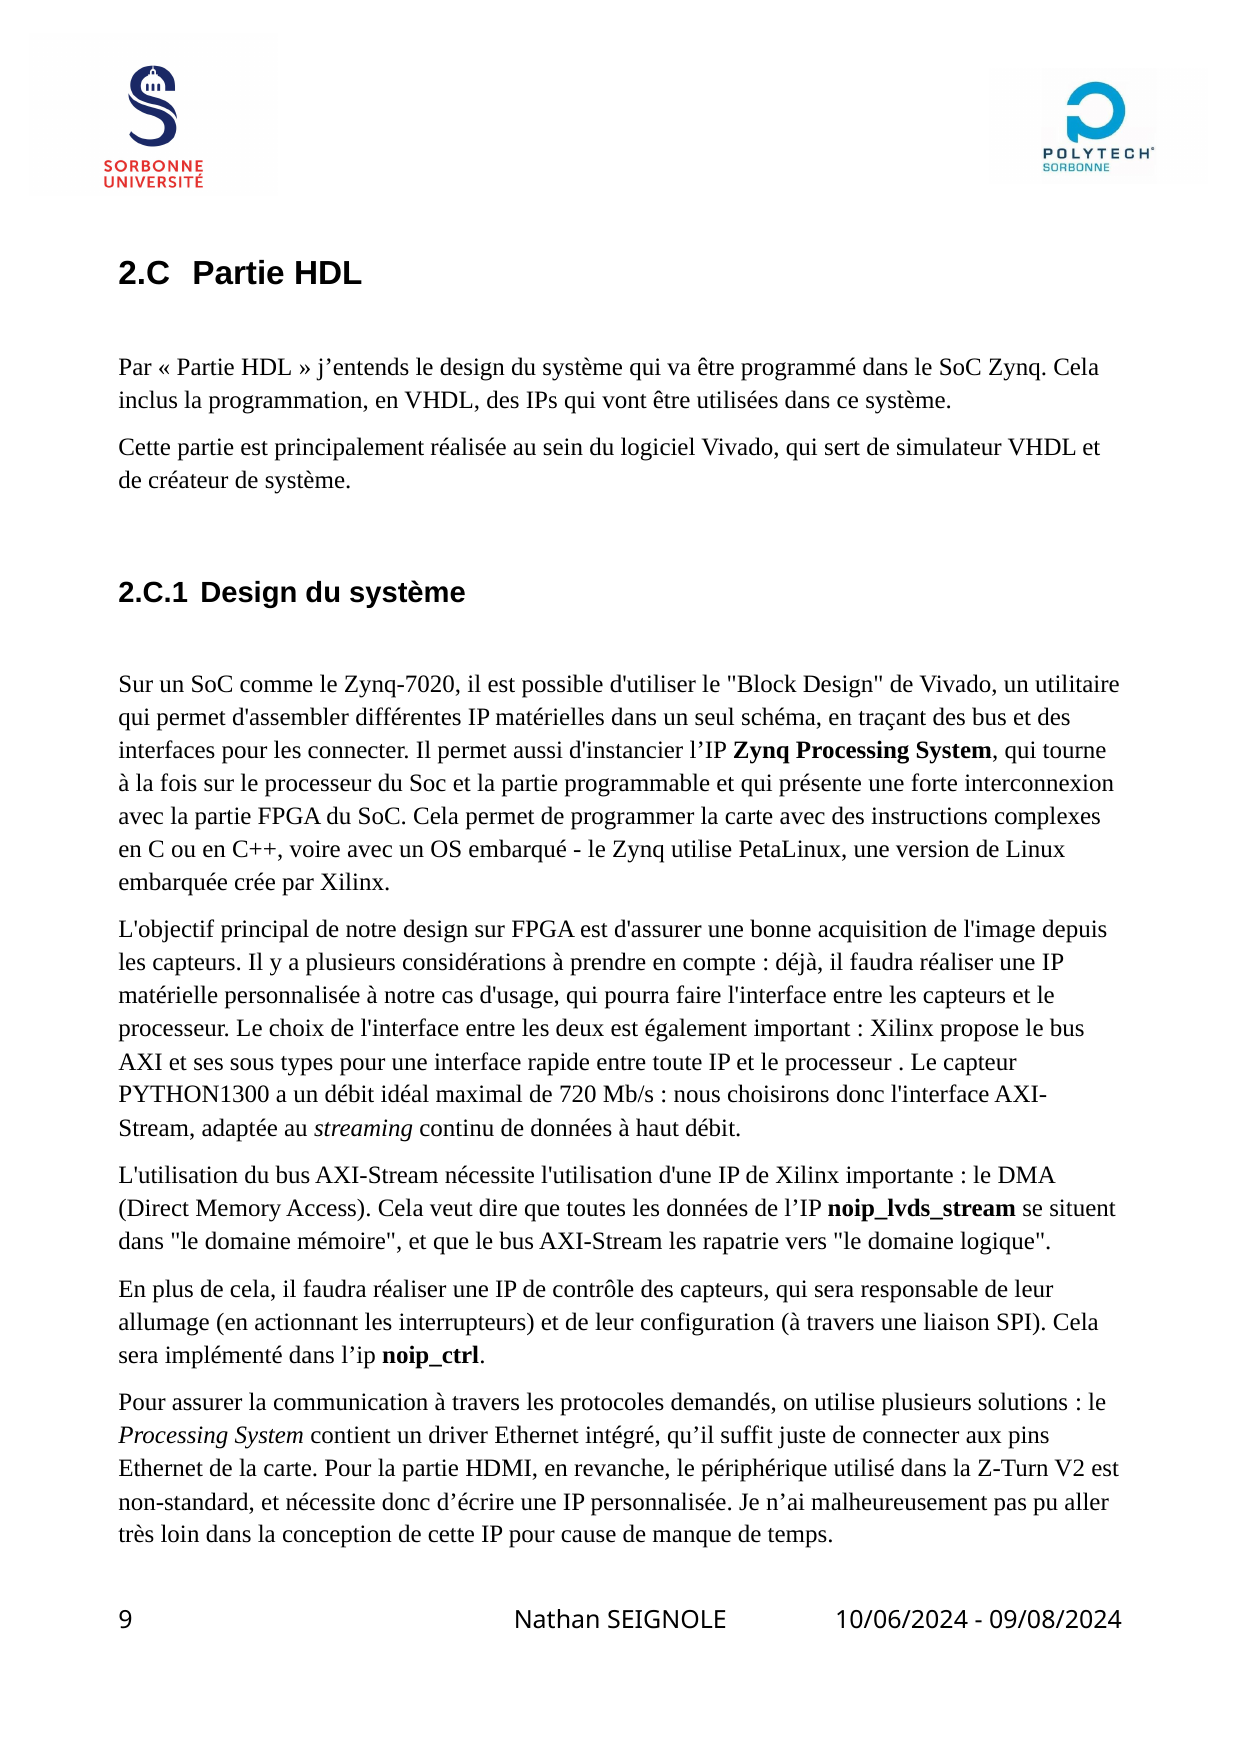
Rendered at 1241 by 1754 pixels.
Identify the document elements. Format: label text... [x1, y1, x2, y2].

text Cette partie est principalement réalisée au sein du logiciel Vivado, qui sert de simulateur VHDL et de créateur de système. [118, 432, 1122, 494]
text Pour assurer la communication à travers les protocoles demandés, on utilise plusieurs solutions : le Processing System contient un driver Ethernet intégré, qu’il suffit juste de connecter aux pins Ethernet de la carte. Pour la partie HDMI, en revanche, le périphérique utilisé dans la Z-Turn V2 est non-standard, et nécessite donc d’écrire une IP personnalisée. Je n’ai malheureusement pas pu aller très loin dans la conception de cette IP pour cause de manque de temps. [118, 1387, 1122, 1548]
text L'utilisation du bus AXI-Stream nécessite l'utilisation d'une IP de Xilinx importante : le DMA (Direct Memory Access). Cela veut dire que toutes les données de l’IP noip_lvds_stream se situent dans "le domaine mémoire", et que le bus AXI-Stream les rapatrie vers "le domaine logique". [118, 1160, 1122, 1255]
text Par « Partie HDL » j’entends le design du système qui va être programmé dans le SoC Zynq. Cela inclus la programmation, en VHDL, des IPs qui vont être utilisées dans ce système. [118, 352, 1122, 413]
picture [988, 68, 1209, 184]
text En plus de cela, il faudra réaliser une IP de contrôle des capteurs, qui sera responsable de leur allumage (en actionnant les interrupteurs) et de leur configuration (à travers une liaison SPI). Cela sera implémenté dans l’ip noip_ctrl. [118, 1274, 1122, 1369]
subtitle Partie HDL [118, 253, 1122, 292]
text L'objectif principal de notre design sur FPGA est d'assurer une bonne acquisition de l'image depuis les capteurs. Il y a plusieurs considérations à prendre en compte : déjà, il faudra réaliser une IP matérielle personnalisée à notre cas d'usage, qui pourra faire l'interface entre les capteurs et le processeur. Le choix de l'interface entre les deux est également important : Xilinx propose le bus AXI et ses sous types pour une interface rapide entre toute IP et le processeur . Le capteur PYTHON1300 a un débit idéal maximal de 720 Mb/s : nous choisirons donc l'interface AXI-Stream, adaptée au streaming continu de données à haut débit. [118, 914, 1122, 1141]
subtitle Design du système [118, 575, 1122, 609]
picture [29, 33, 278, 196]
text Sur un SoC comme le Zynq-7020, il est possible d'utiliser le "Block Design" de Vivado, un utilitaire qui permet d'assembler différentes IP matérielles dans un seul schéma, en traçant des bus et des interfaces pour les connecter. Il permet aussi d'instancier l’IP Zynq Processing System, qui tourne à la fois sur le processeur du Soc et la partie programmable et qui présente une forte interconnexion avec la partie FPGA du SoC. Cela permet de programmer la carte avec des instructions complexes en C ou en C++, voire avec un OS embarqué - le Zynq utilise PetaLinux, une version de Linux embarquée crée par Xilinx. [118, 669, 1122, 896]
